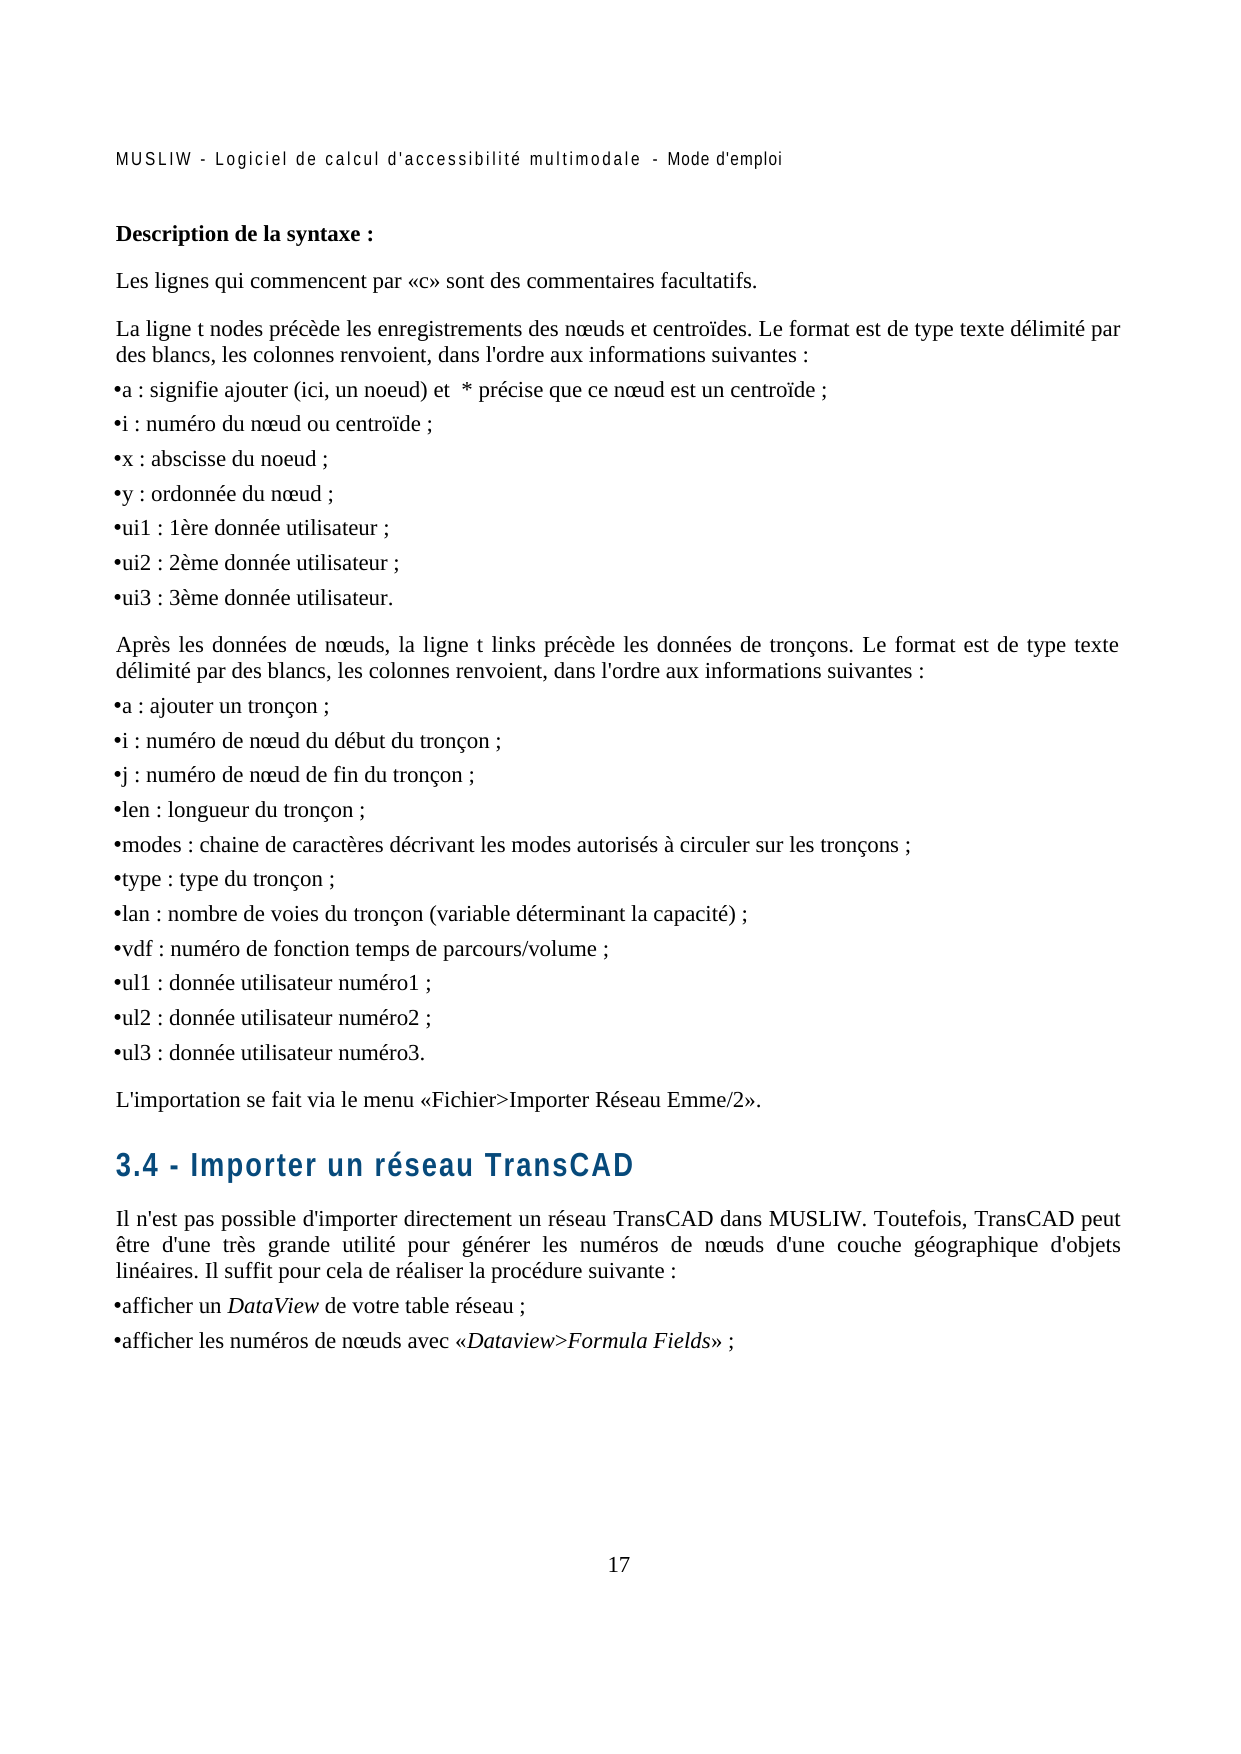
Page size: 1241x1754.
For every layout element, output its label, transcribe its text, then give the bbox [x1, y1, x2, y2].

text Description de la syntaxe : [116, 220, 1122, 247]
list ul1 : donnée utilisateur numéro1 ; [114, 969, 1127, 996]
list ui1 : 1ère donnée utilisateur ; [114, 514, 1127, 541]
list a : signifie ajouter (ici, un noeud) et * précise que ce nœud est un centroïde ; [114, 376, 1127, 402]
subtitle Importer un réseau TransCAD [116, 1146, 1122, 1184]
list modes : chaine de caractères décrivant les modes autorisés à circuler sur les tronçons ; [114, 831, 1127, 857]
list ul3 : donnée utilisateur numéro3. [114, 1039, 1127, 1065]
list j : numéro de nœud de fin du tronçon ; [114, 761, 1127, 788]
list i : numéro de nœud du début du tronçon ; [114, 727, 1127, 753]
text Il n'est pas possible d'importer directement un réseau TransCAD dans MUSLIW. Toutefois, TransCAD peut être d'une très grande utilité pour générer les numéros de nœuds d'une couche géographique d'objets linéaires. Il suffit pour cela de réaliser la procédure suivante : [116, 1205, 1122, 1284]
list i : numéro du nœud ou centroïde ; [114, 410, 1127, 437]
list x : abscisse du noeud ; [114, 445, 1127, 471]
list type : type du tronçon ; [114, 865, 1127, 892]
list ui2 : 2ème donnée utilisateur ; [114, 549, 1127, 575]
list afficher un DataView de votre table réseau ; [114, 1292, 1127, 1318]
list a : ajouter un tronçon ; [114, 692, 1127, 718]
text L'importation se fait via le menu «Fichier>Importer Réseau Emme/2». [116, 1086, 1122, 1112]
list len : longueur du tronçon ; [114, 796, 1127, 822]
list ui3 : 3ème donnée utilisateur. [114, 584, 1127, 610]
text La ligne t nodes précède les enregistrements des nœuds et centroïdes. Le format est de type texte délimité par des blancs, les colonnes renvoient, dans l'ordre aux informations suivantes : [116, 314, 1122, 367]
list y : ordonnée du nœud ; [114, 480, 1127, 506]
list ul2 : donnée utilisateur numéro2 ; [114, 1004, 1127, 1031]
list afficher les numéros de nœuds avec «Dataview>Formula Fields» ; [114, 1327, 1127, 1353]
list lan : nombre de voies du tronçon (variable déterminant la capacité) ; [114, 900, 1127, 926]
text Après les données de nœuds, la ligne t links précède les données de tronçons. Le format est de type texte délimité par des blancs, les colonnes renvoient, dans l'ordre aux informations suivantes : [116, 631, 1122, 684]
list vdf : numéro de fonction temps de parcours/volume ; [114, 935, 1127, 961]
text Les lignes qui commencent par «c» sont des commentaires facultatifs. [116, 267, 1122, 294]
